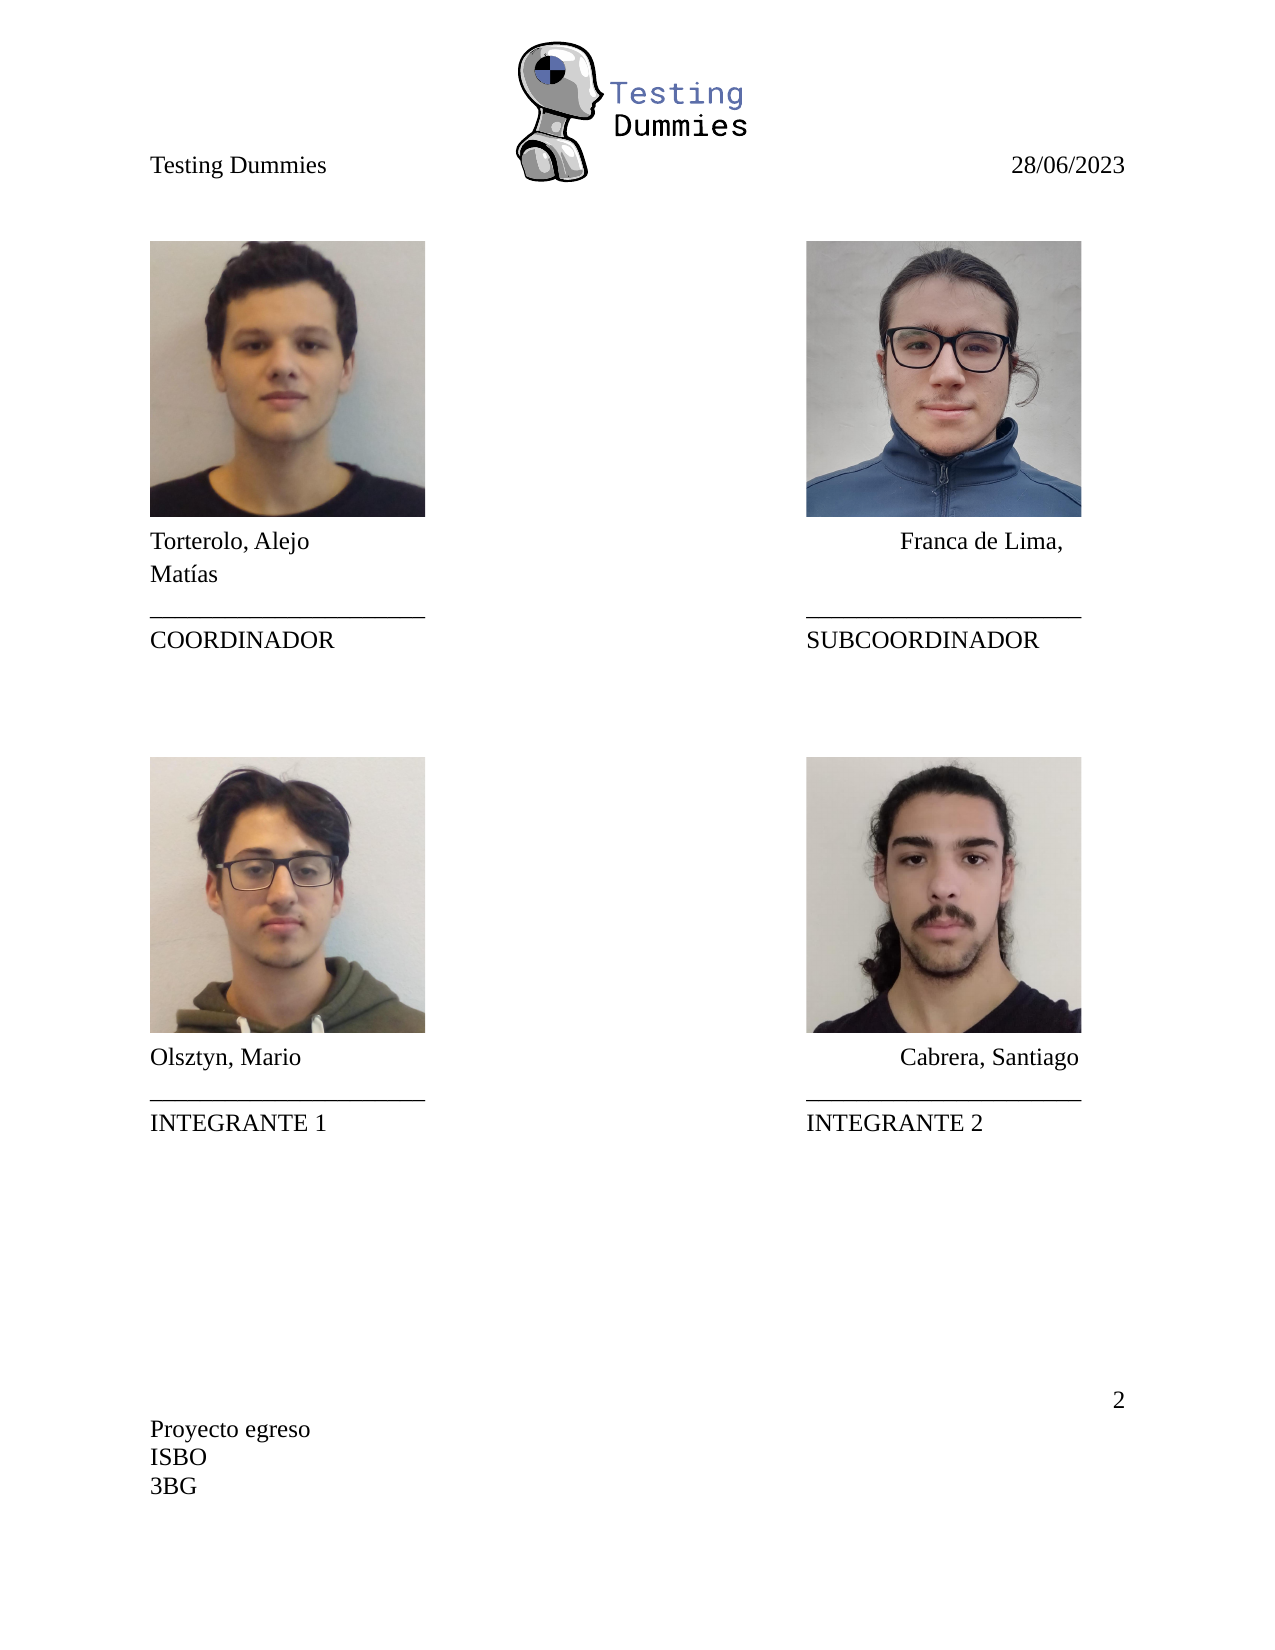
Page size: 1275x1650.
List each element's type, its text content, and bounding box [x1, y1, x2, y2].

picture [806, 241, 1082, 517]
picture [806, 757, 1082, 1033]
text ______________________ ______________________ [150, 1075, 1125, 1104]
text Torterolo, Alejo Franca de Lima, Matías [150, 526, 1125, 588]
text COORDINADOR SUBCOORDINADOR [150, 625, 1125, 654]
picture [150, 241, 426, 517]
text Olsztyn, Mario Cabrera, Santiago [150, 1042, 1125, 1071]
text ______________________ ______________________ [150, 592, 1125, 621]
picture [150, 757, 426, 1033]
text INTEGRANTE 1 INTEGRANTE 2 [150, 1108, 1125, 1137]
